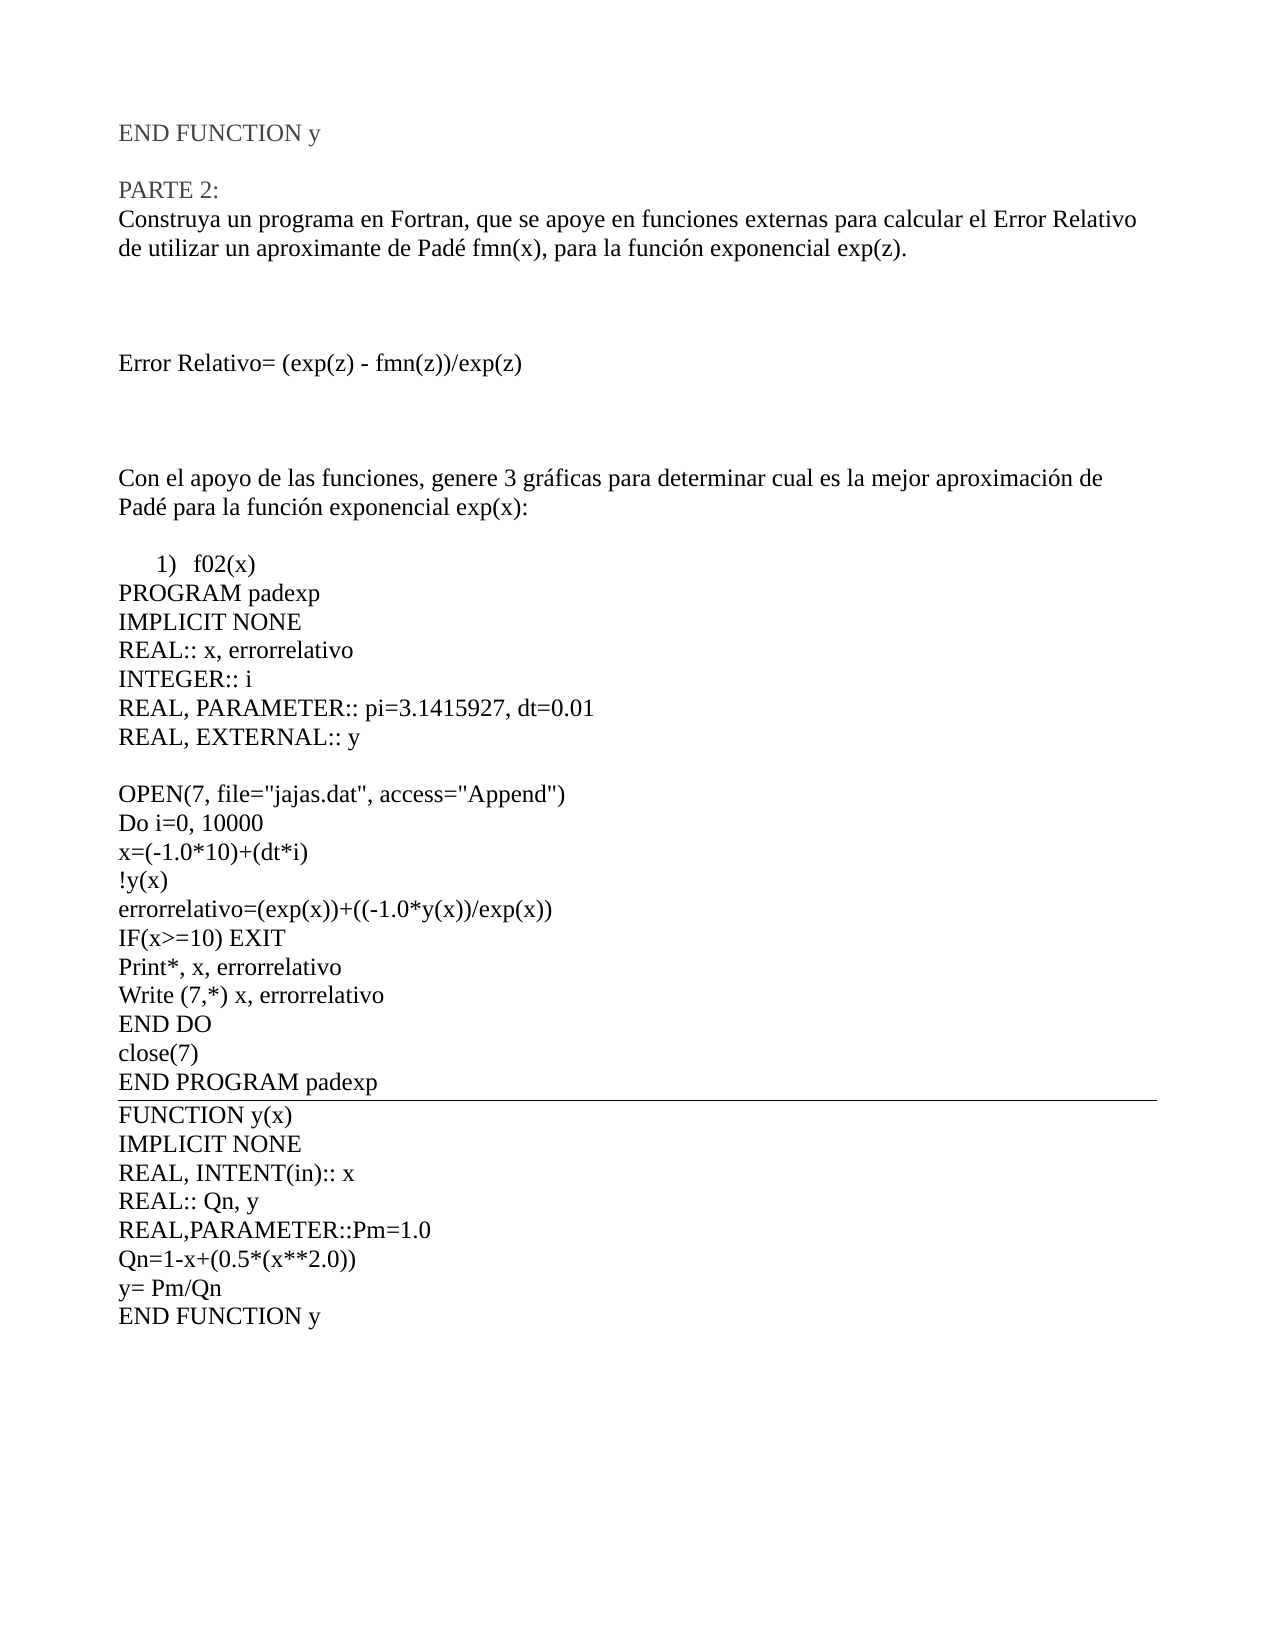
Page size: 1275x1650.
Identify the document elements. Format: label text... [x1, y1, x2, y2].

text PROGRAM padexp [118, 578, 1157, 607]
text Qn=1-x+(0.5*(x**2.0)) [118, 1244, 1157, 1273]
text REAL, EXTERNAL:: y [118, 722, 1157, 751]
text END FUNCTION y [118, 1301, 1157, 1330]
text INTEGER:: i [118, 664, 1157, 693]
text REAL,PARAMETER::Pm=1.0 [118, 1215, 1157, 1244]
text FUNCTION y(x) [118, 1101, 1157, 1129]
text errorrelativo=(exp(x))+((-1.0*y(x))/exp(x)) [118, 894, 1157, 923]
text REAL:: Qn, y [118, 1186, 1157, 1215]
text Write (7,*) x, errorrelativo [118, 981, 1157, 1009]
text close(7) [118, 1038, 1157, 1067]
text IMPLICIT NONE [118, 1129, 1157, 1158]
list f02(x) [156, 549, 1157, 578]
text Error Relativo= (exp(z) - fmn(z))/exp(z) [118, 348, 1157, 377]
text END FUNCTION y [118, 118, 1157, 147]
text IF(x>=10) EXIT [118, 923, 1157, 952]
text Do i=0, 10000 [118, 808, 1157, 837]
text !y(x) [118, 866, 1157, 894]
text REAL:: x, errorrelativo [118, 636, 1157, 664]
text y= Pm/Qn [118, 1273, 1157, 1301]
text END DO [118, 1009, 1157, 1038]
text IMPLICIT NONE [118, 607, 1157, 636]
text REAL, INTENT(in):: x [118, 1158, 1157, 1186]
text Print*, x, errorrelativo [118, 952, 1157, 981]
text x=(-1.0*10)+(dt*i) [118, 837, 1157, 866]
text OPEN(7, file="jajas.dat", access="Append") [118, 779, 1157, 808]
text END PROGRAM padexp [118, 1067, 1157, 1100]
text PARTE 2: [118, 176, 1157, 204]
text Con el apoyo de las funciones, genere 3 gráficas para determinar cual es la mejor aproximación de Padé para la función exponencial exp(x): [118, 463, 1157, 521]
text Construya un programa en Fortran, que se apoye en funciones externas para calcular el Error Relativo de utilizar un aproximante de Padé fmn(x), para la función exponencial exp(z). [118, 204, 1157, 262]
text REAL, PARAMETER:: pi=3.1415927, dt=0.01 [118, 693, 1157, 722]
